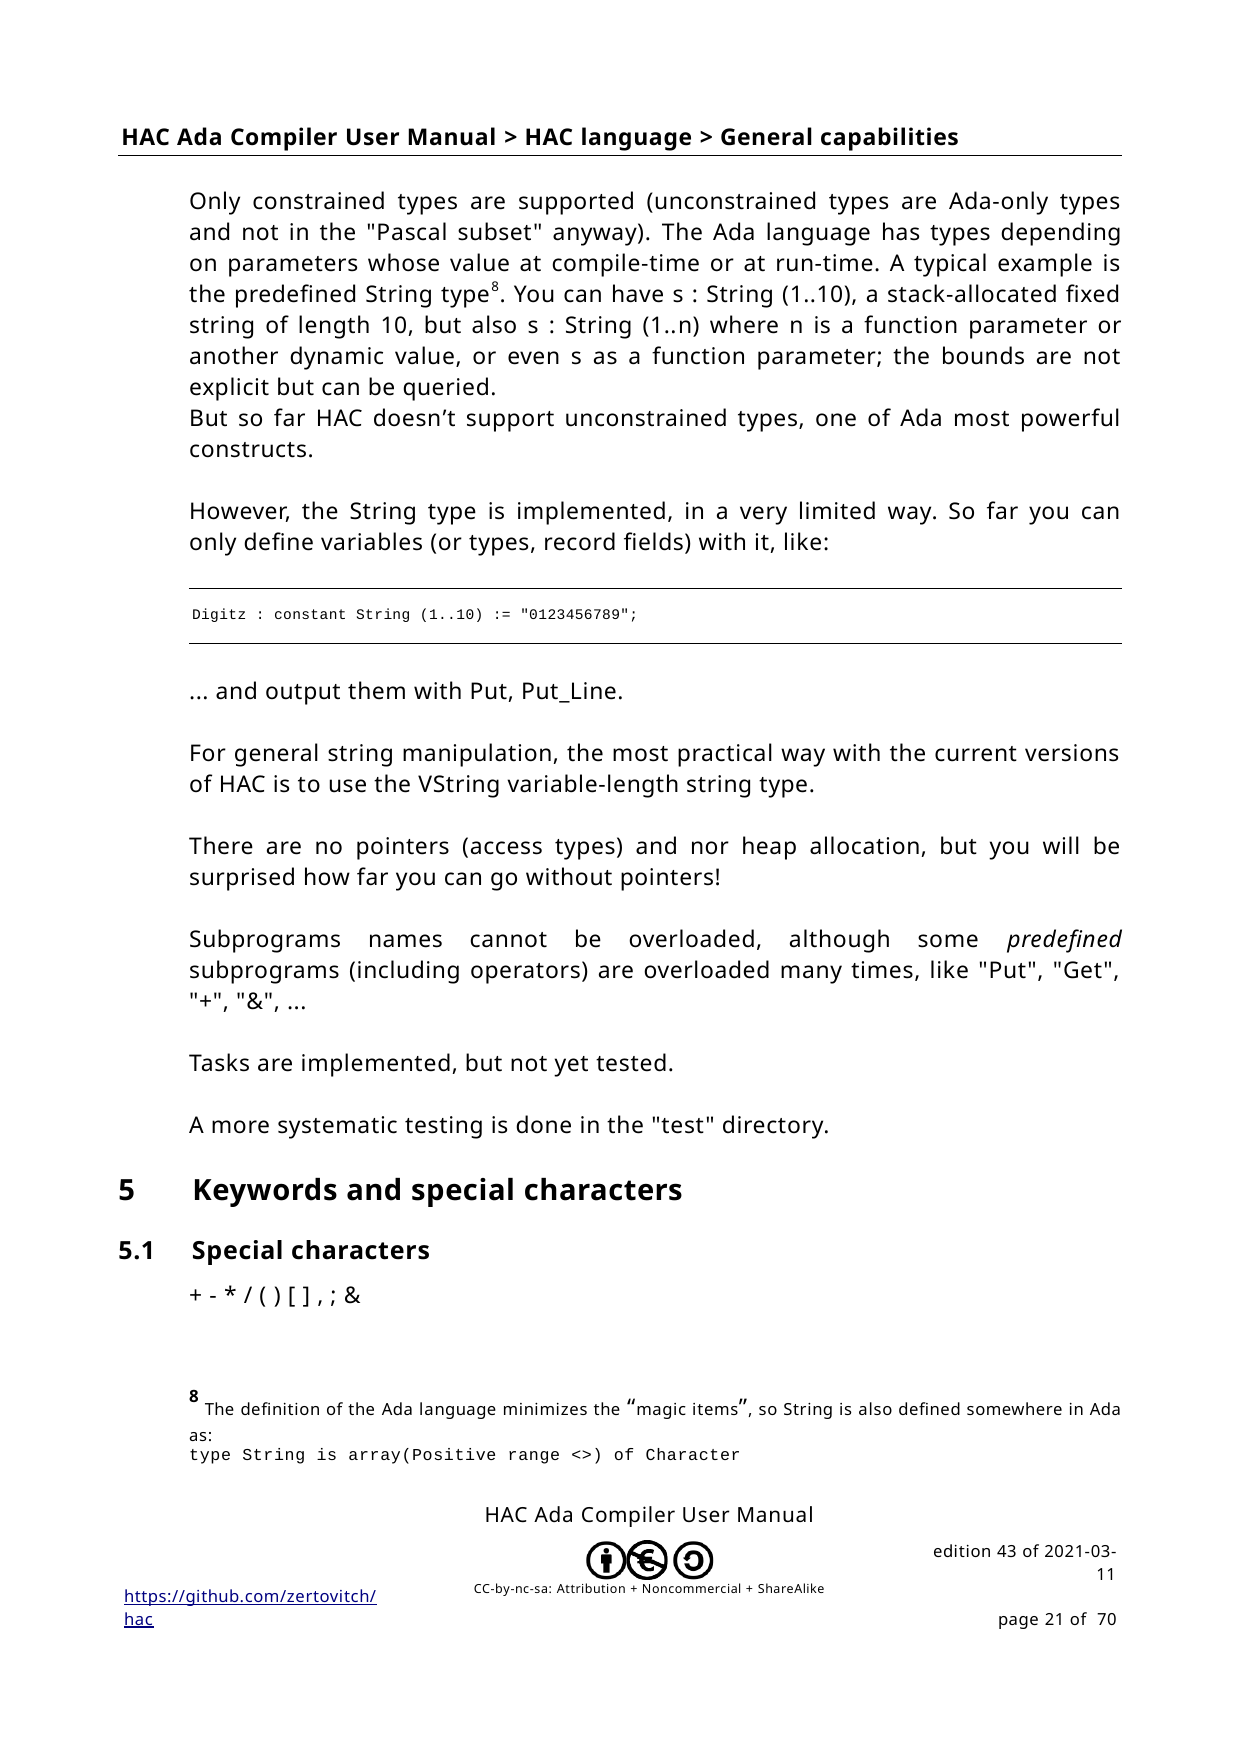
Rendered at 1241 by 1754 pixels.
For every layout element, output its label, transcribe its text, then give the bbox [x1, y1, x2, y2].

subtitle Keywords and special characters [118, 1170, 1122, 1209]
text A more systematic testing is done in the "test" directory. [189, 1109, 1122, 1140]
list Digitz : constant String (1..10) := "0123456789"; [189, 589, 1122, 643]
text But so far HAC doesn’t support unconstrained types, one of Ada most powerful constructs. [189, 402, 1122, 464]
text For general string manipulation, the most practical way with the current versions of HAC is to use the VString variable-length string type. [189, 737, 1122, 799]
text ... and output them with Put, Put_Line. [189, 674, 1122, 706]
picture [585, 1540, 668, 1580]
text Tasks are implemented, but not yet tested. [189, 1047, 1122, 1078]
text + - * / ( ) [ ] , ; & [189, 1278, 1122, 1309]
text There are no pointers (access types) and nor heap allocation, but you will be surprised how far you can go without pointers! [189, 830, 1122, 892]
text The definition of the Ada language minimizes the “magic items”, so String is also defined somewhere in Ada as: [189, 1384, 1122, 1446]
picture [672, 1540, 714, 1580]
subtitle Special characters [118, 1233, 1122, 1267]
text Subprograms names cannot be overloaded, although some predefined subprograms (including operators) are overloaded many times, like "Put", "Get", "+", "&", ... [189, 923, 1122, 1016]
text Only constrained types are supported (unconstrained types are Ada-only types and not in the "Pascal subset" anyway). The Ada language has types depending on parameters whose value at compile-time or at run-time. A typical example is the predefined String type. You can have s : String (1..10), a stack-allocated fixed string of length 10, but also s : String (1..n) where n is a function parameter or another dynamic value, or even s as a function parameter; the bounds are not explicit but can be queried. [189, 184, 1122, 402]
text type String is array(Positive range <>) of Character [189, 1446, 1122, 1465]
text However, the String type is implemented, in a very limited way. So far you can only define variables (or types, record fields) with it, like: [189, 495, 1122, 557]
